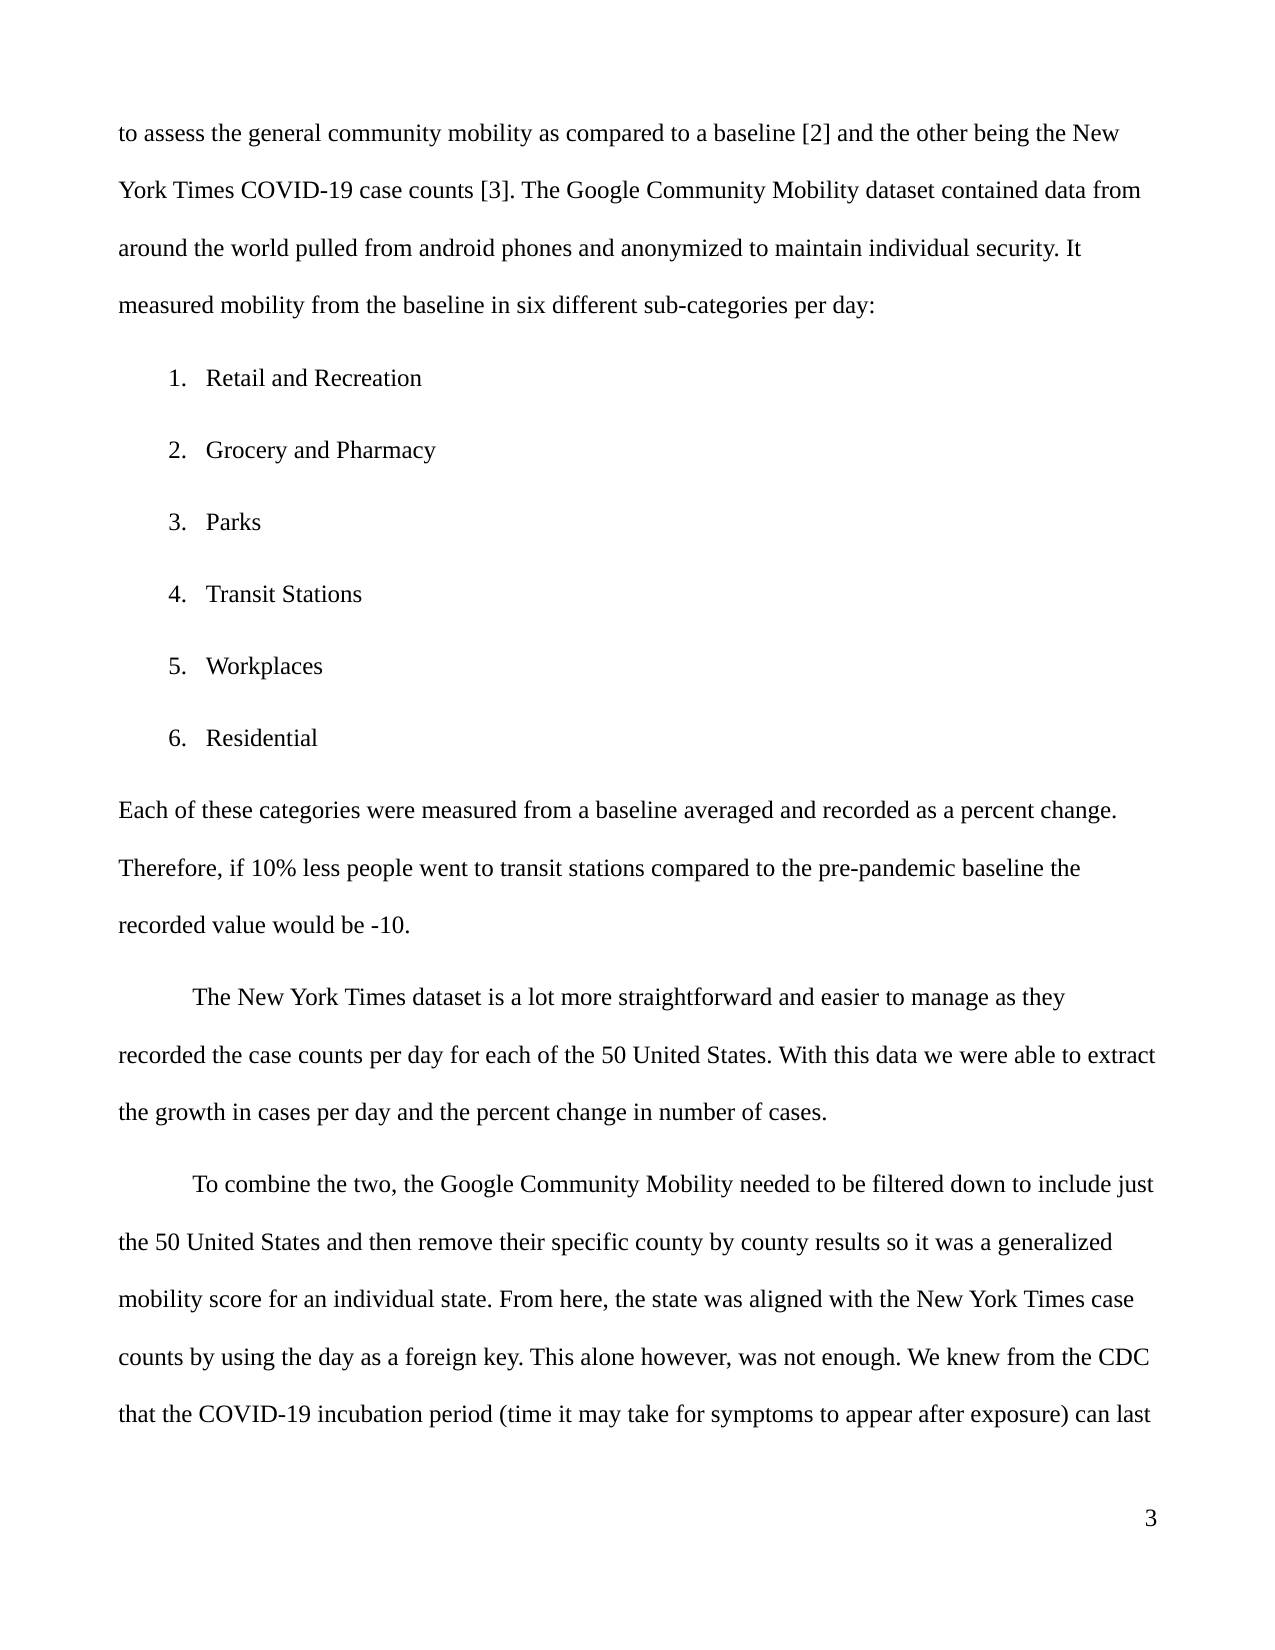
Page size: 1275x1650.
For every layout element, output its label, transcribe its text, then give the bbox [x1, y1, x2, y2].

text Each of these categories were measured from a baseline averaged and recorded as a percent change. Therefore, if 10% less people went to transit stations compared to the pre-pandemic baseline the recorded value would be -10. [118, 795, 1157, 939]
list Parks [168, 507, 1157, 536]
list Residential [168, 723, 1157, 752]
list Workplaces [168, 651, 1157, 680]
text to assess the general community mobility as compared to a baseline [2] and the other being the New York Times COVID-19 case counts [3]. The Google Community Mobility dataset contained data from around the world pulled from android phones and anonymized to maintain individual security. It measured mobility from the baseline in six different sub-categories per day: [118, 118, 1157, 319]
list Transit Stations [168, 579, 1157, 608]
list Retail and Recreation [168, 363, 1157, 391]
text The New York Times dataset is a lot more straightforward and easier to manage as they recorded the case counts per day for each of the 50 United States. With this data we were able to extract the growth in cases per day and the percent change in number of cases. [118, 982, 1157, 1126]
list Grocery and Pharmacy [168, 435, 1157, 463]
text To combine the two, the Google Community Mobility needed to be filtered down to include just the 50 United States and then remove their specific county by county results so it was a generalized mobility score for an individual state. From here, the state was aligned with the New York Times case counts by using the day as a foreign key. This alone however, was not enough. We knew from the CDC that the COVID-19 incubation period (time it may take for symptoms to appear after exposure) can last [118, 1169, 1157, 1428]
